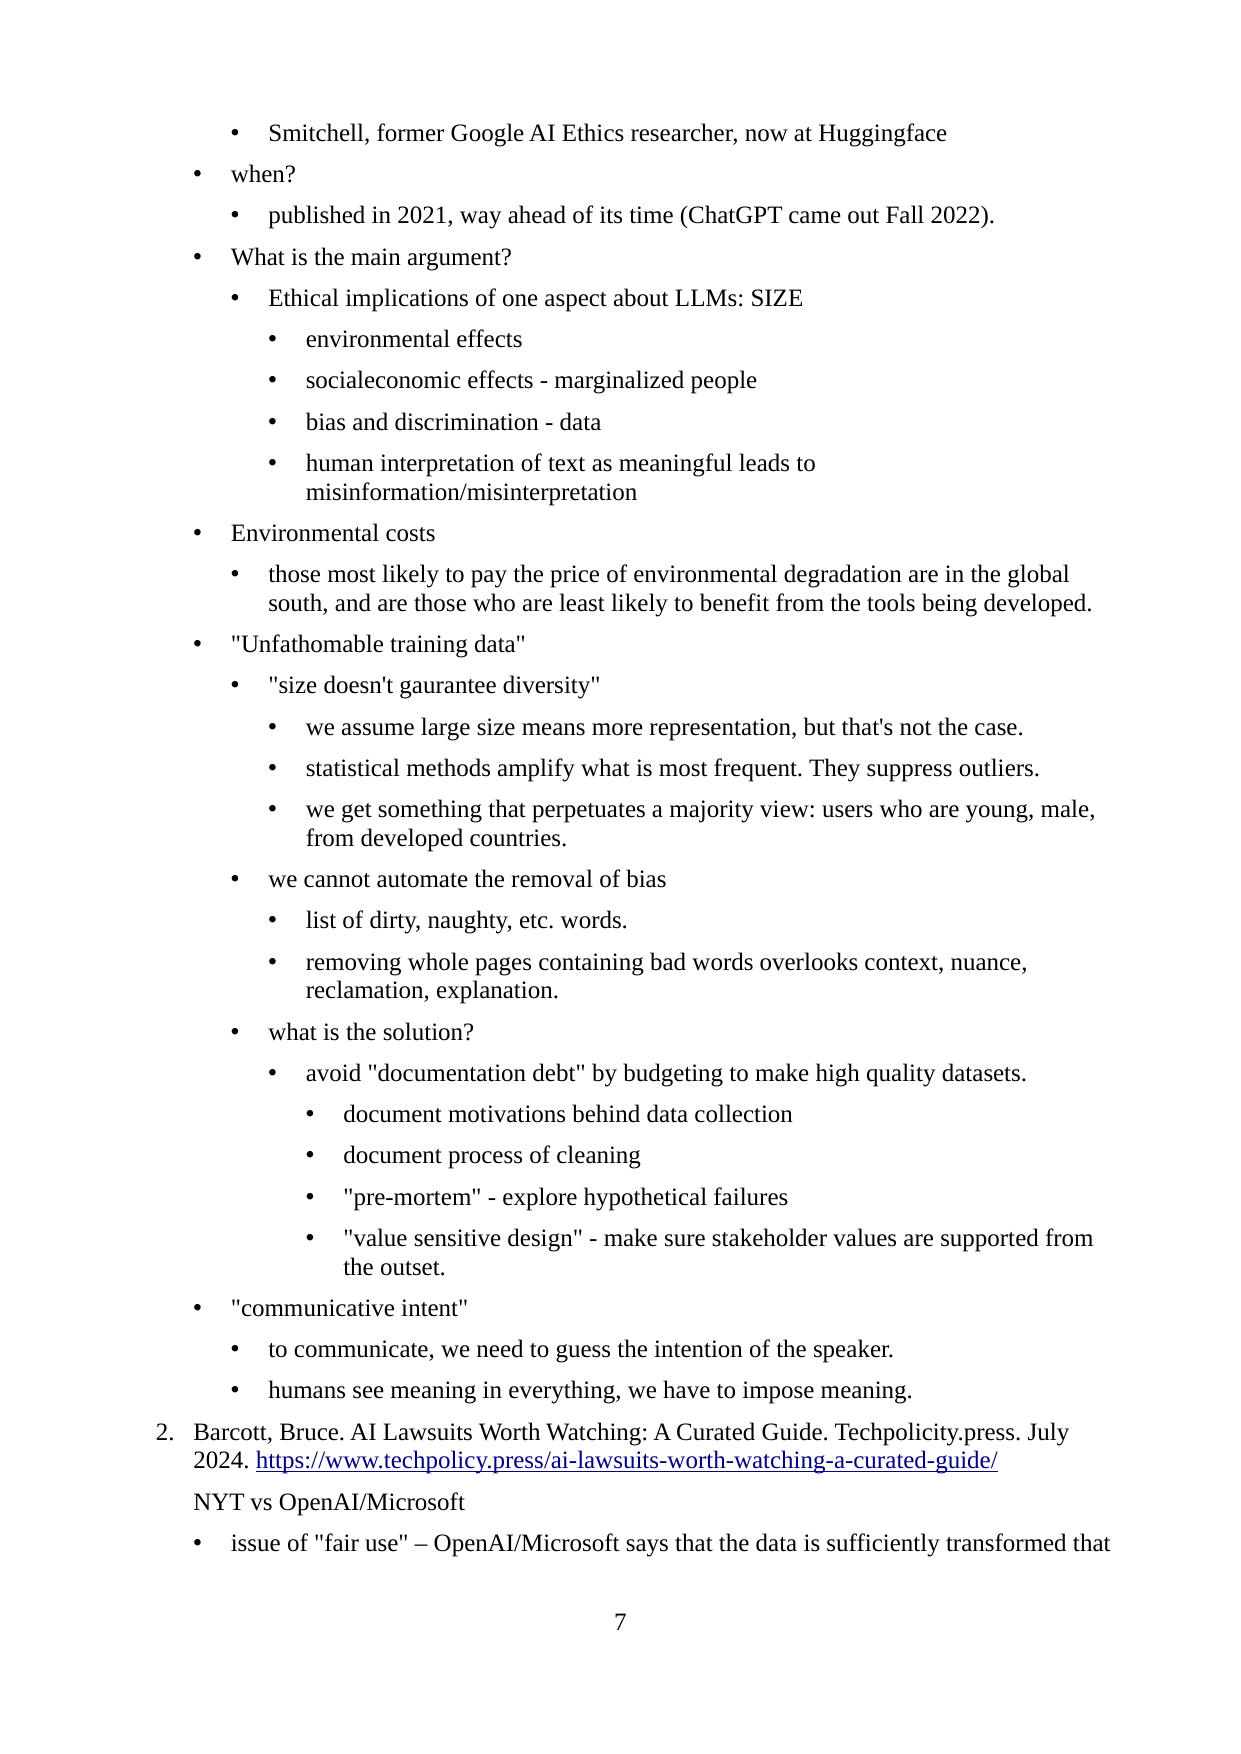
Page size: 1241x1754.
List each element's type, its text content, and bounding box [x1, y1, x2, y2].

list we assume large size means more representation, but that's not the case. [268, 712, 1122, 741]
list we cannot automate the removal of bias [231, 864, 1122, 893]
list What is the main argument? [193, 242, 1122, 271]
list Barcott, Bruce. AI Lawsuits Worth Watching: A Curated Guide. Techpolicity.press. July 2024. https://www.techpolicy.press/ai-lawsuits-worth-watching-a-curated-guide/ [156, 1417, 1122, 1474]
list environmental effects [268, 324, 1122, 353]
list published in 2021, way ahead of its time (ChatGPT came out Fall 2022). [231, 201, 1122, 229]
list list of dirty, naughty, etc. words. [268, 906, 1122, 934]
list when? [193, 159, 1122, 188]
list avoid "documentation debt" by budgeting to make high quality datasets. [268, 1058, 1122, 1087]
list "communicative intent" [193, 1293, 1122, 1322]
list socialeconomic effects - marginalized people [268, 366, 1122, 394]
list those most likely to pay the price of environmental degradation are in the global south, and are those who are least likely to benefit from the tools being developed. [231, 559, 1122, 617]
list we get something that perpetuates a majority view: users who are young, male, from developed countries. [268, 794, 1122, 852]
list "pre-mortem" - explore hypothetical failures [306, 1182, 1122, 1211]
list "Unfathomable training data" [193, 629, 1122, 658]
list human interpretation of text as meaningful leads to misinformation/misinterpretation [268, 448, 1122, 506]
list Environmental costs [193, 518, 1122, 547]
list what is the solution? [231, 1017, 1122, 1046]
list "size doesn't gaurantee diversity" [231, 671, 1122, 699]
list document motivations behind data collection [306, 1099, 1122, 1128]
list Ethical implications of one aspect about LLMs: SIZE [231, 283, 1122, 312]
list to communicate, we need to guess the intention of the speaker. [231, 1334, 1122, 1363]
list statistical methods amplify what is most frequent. They suppress outliers. [268, 753, 1122, 782]
list removing whole pages containing bad words overlooks context, nuance, reclamation, explanation. [268, 947, 1122, 1004]
list humans see meaning in everything, we have to impose meaning. [231, 1376, 1122, 1404]
list "value sensitive design" - make sure stakeholder values are supported from the outset. [306, 1223, 1122, 1281]
list bias and discrimination - data [268, 407, 1122, 436]
list NYT vs OpenAI/Microsoft [156, 1487, 1122, 1516]
list document process of cleaning [306, 1141, 1122, 1169]
list issue of "fair use" – OpenAI/Microsoft says that the data is sufficiently transformed that [193, 1528, 1122, 1557]
list Smitchell, former Google AI Ethics researcher, now at Huggingface [231, 118, 1122, 147]
